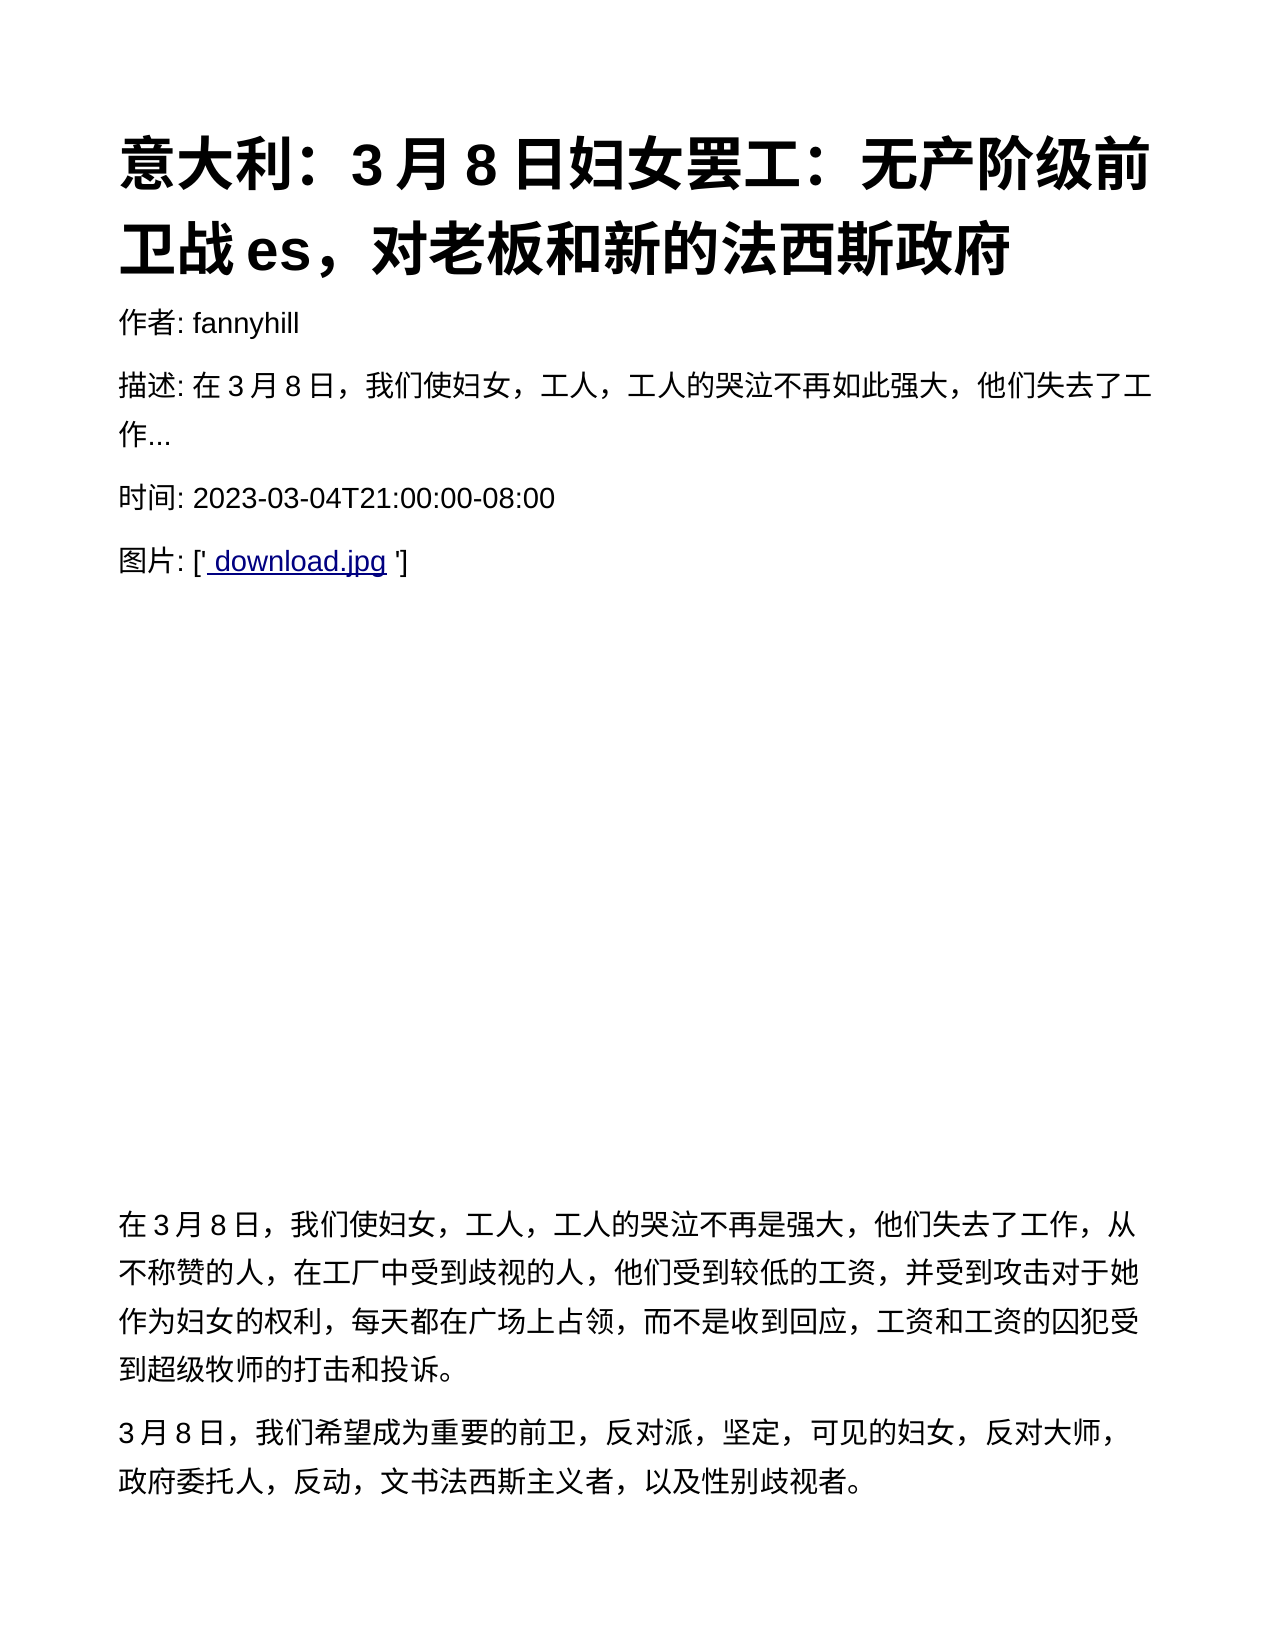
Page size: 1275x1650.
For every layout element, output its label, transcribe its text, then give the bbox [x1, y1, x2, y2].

text 图片: [' download.jpg '] [118, 537, 1157, 580]
text 3月8日，我们希望成为重要的前卫，反对派，坚定，可见的妇女，反对大师，政府委托人，反动，文书法西斯主义者，以及性别歧视者。 [118, 1410, 1157, 1501]
text 作者: fannyhill [118, 299, 1157, 342]
text 在3月8日，我们使妇女，工人，工人的哭泣不再是强大，他们失去了工作，从不称赞的人，在工厂中受到歧视的人，他们受到较低的工资，并受到攻击对于她作为妇女的权利，每天都在广场上占领，而不是收到回应，工资和工资的囚犯受到超级牧师的打击和投诉。 [118, 601, 1157, 1389]
text 描述: 在3月8日，我们使妇女，工人，工人的哭泣不再如此强大，他们失去了工作... [118, 363, 1157, 453]
text 时间: 2023-03-04T21:00:00-08:00 [118, 474, 1157, 517]
subtitle 意大利：3月8日妇女罢工：无产阶级前卫战es，对老板和新的法西斯政府 [118, 118, 1157, 287]
